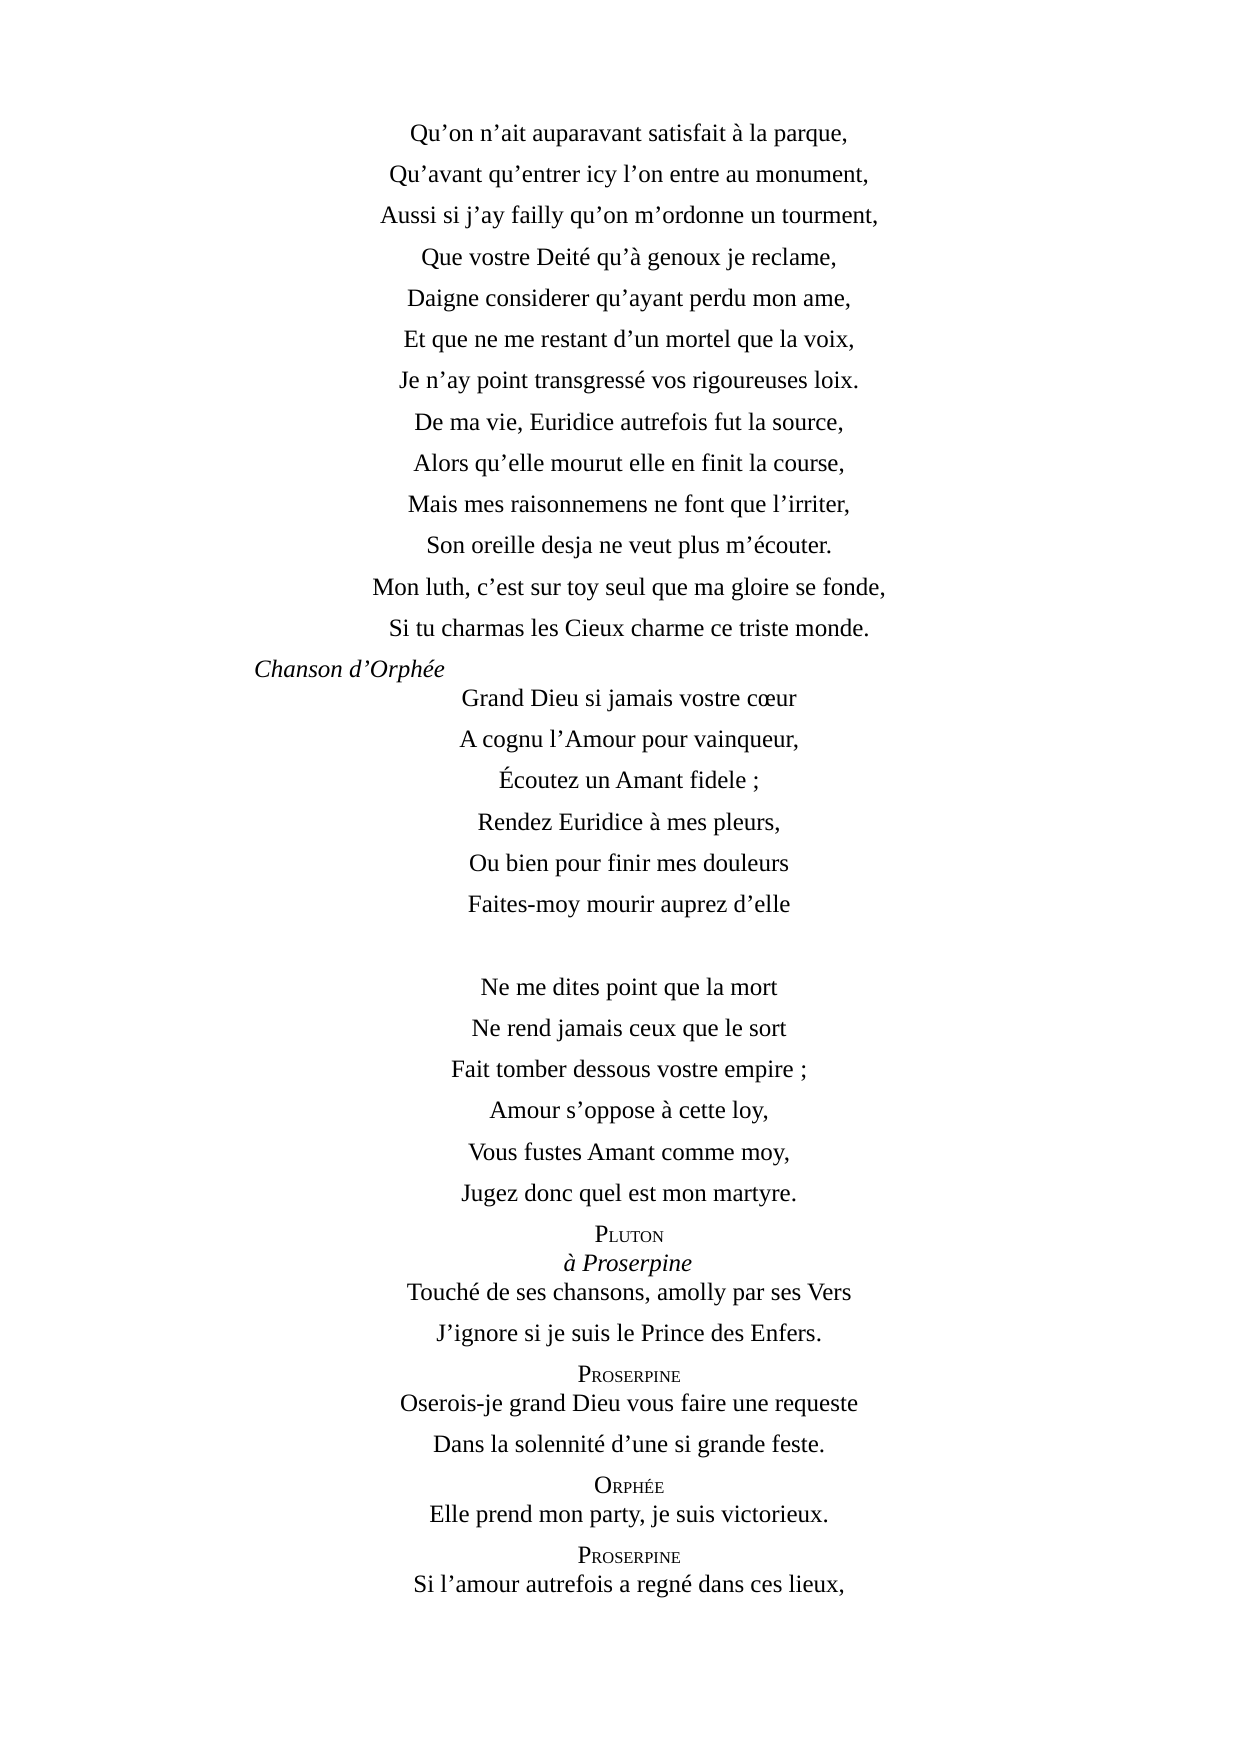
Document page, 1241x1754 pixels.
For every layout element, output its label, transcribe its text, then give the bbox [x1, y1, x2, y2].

text Si l’amour autrefois a regné dans ces lieux, [118, 1569, 1122, 1598]
text Oserois-je grand Dieu vous faire une requeste [118, 1388, 1122, 1417]
text à Proserpine [118, 1248, 1122, 1277]
text Pluton [118, 1219, 1122, 1248]
text De ma vie, Euridice autrefois fut la source, [118, 407, 1122, 436]
text Mon luth, c’est sur toy seul que ma gloire se fonde, [118, 572, 1122, 601]
text Faites-moy mourir auprez d’elle [118, 889, 1122, 918]
text Écoutez un Amant fidele ; [118, 766, 1122, 794]
text Vous fustes Amant comme moy, [118, 1137, 1122, 1166]
text Proserpine [118, 1541, 1122, 1569]
text Chanson d’Orphée [236, 654, 1004, 683]
text Son oreille desja ne veut plus m’écouter. [118, 531, 1122, 559]
text Rendez Euridice à mes pleurs, [118, 807, 1122, 836]
text Dans la solennité d’une si grande feste. [118, 1429, 1122, 1458]
text Daigne considerer qu’ayant perdu mon ame, [118, 283, 1122, 312]
text Ne me dites point que la mort [118, 972, 1122, 1001]
text Grand Dieu si jamais vostre cœur [118, 683, 1122, 712]
text Amour s’oppose à cette loy, [118, 1096, 1122, 1124]
text J’ignore si je suis le Prince des Enfers. [118, 1318, 1122, 1347]
text Qu’on n’ait auparavant satisfait à la parque, [118, 118, 1122, 147]
text Ou bien pour finir mes douleurs [118, 848, 1122, 877]
text Elle prend mon party, je suis victorieux. [118, 1499, 1122, 1528]
text Fait tomber dessous vostre empire ; [118, 1054, 1122, 1083]
text Qu’avant qu’entrer icy l’on entre au monument, [118, 159, 1122, 188]
text Si tu charmas les Cieux charme ce triste monde. [118, 613, 1122, 642]
text Alors qu’elle mourut elle en finit la course, [118, 448, 1122, 477]
text Mais mes raisonnemens ne font que l’irriter, [118, 489, 1122, 518]
text Et que ne me restant d’un mortel que la voix, [118, 324, 1122, 353]
text A cognu l’Amour pour vainqueur, [118, 724, 1122, 753]
text Touché de ses chansons, amolly par ses Vers [118, 1277, 1122, 1306]
text Je n’ay point transgressé vos rigoureuses loix. [118, 366, 1122, 394]
text Que vostre Deité qu’à genoux je reclame, [118, 242, 1122, 271]
text Jugez donc quel est mon martyre. [118, 1178, 1122, 1207]
text Proserpine [118, 1359, 1122, 1388]
text Aussi si j’ay failly qu’on m’ordonne un tourment, [118, 201, 1122, 229]
text Ne rend jamais ceux que le sort [118, 1013, 1122, 1042]
text Orphée [118, 1471, 1122, 1499]
